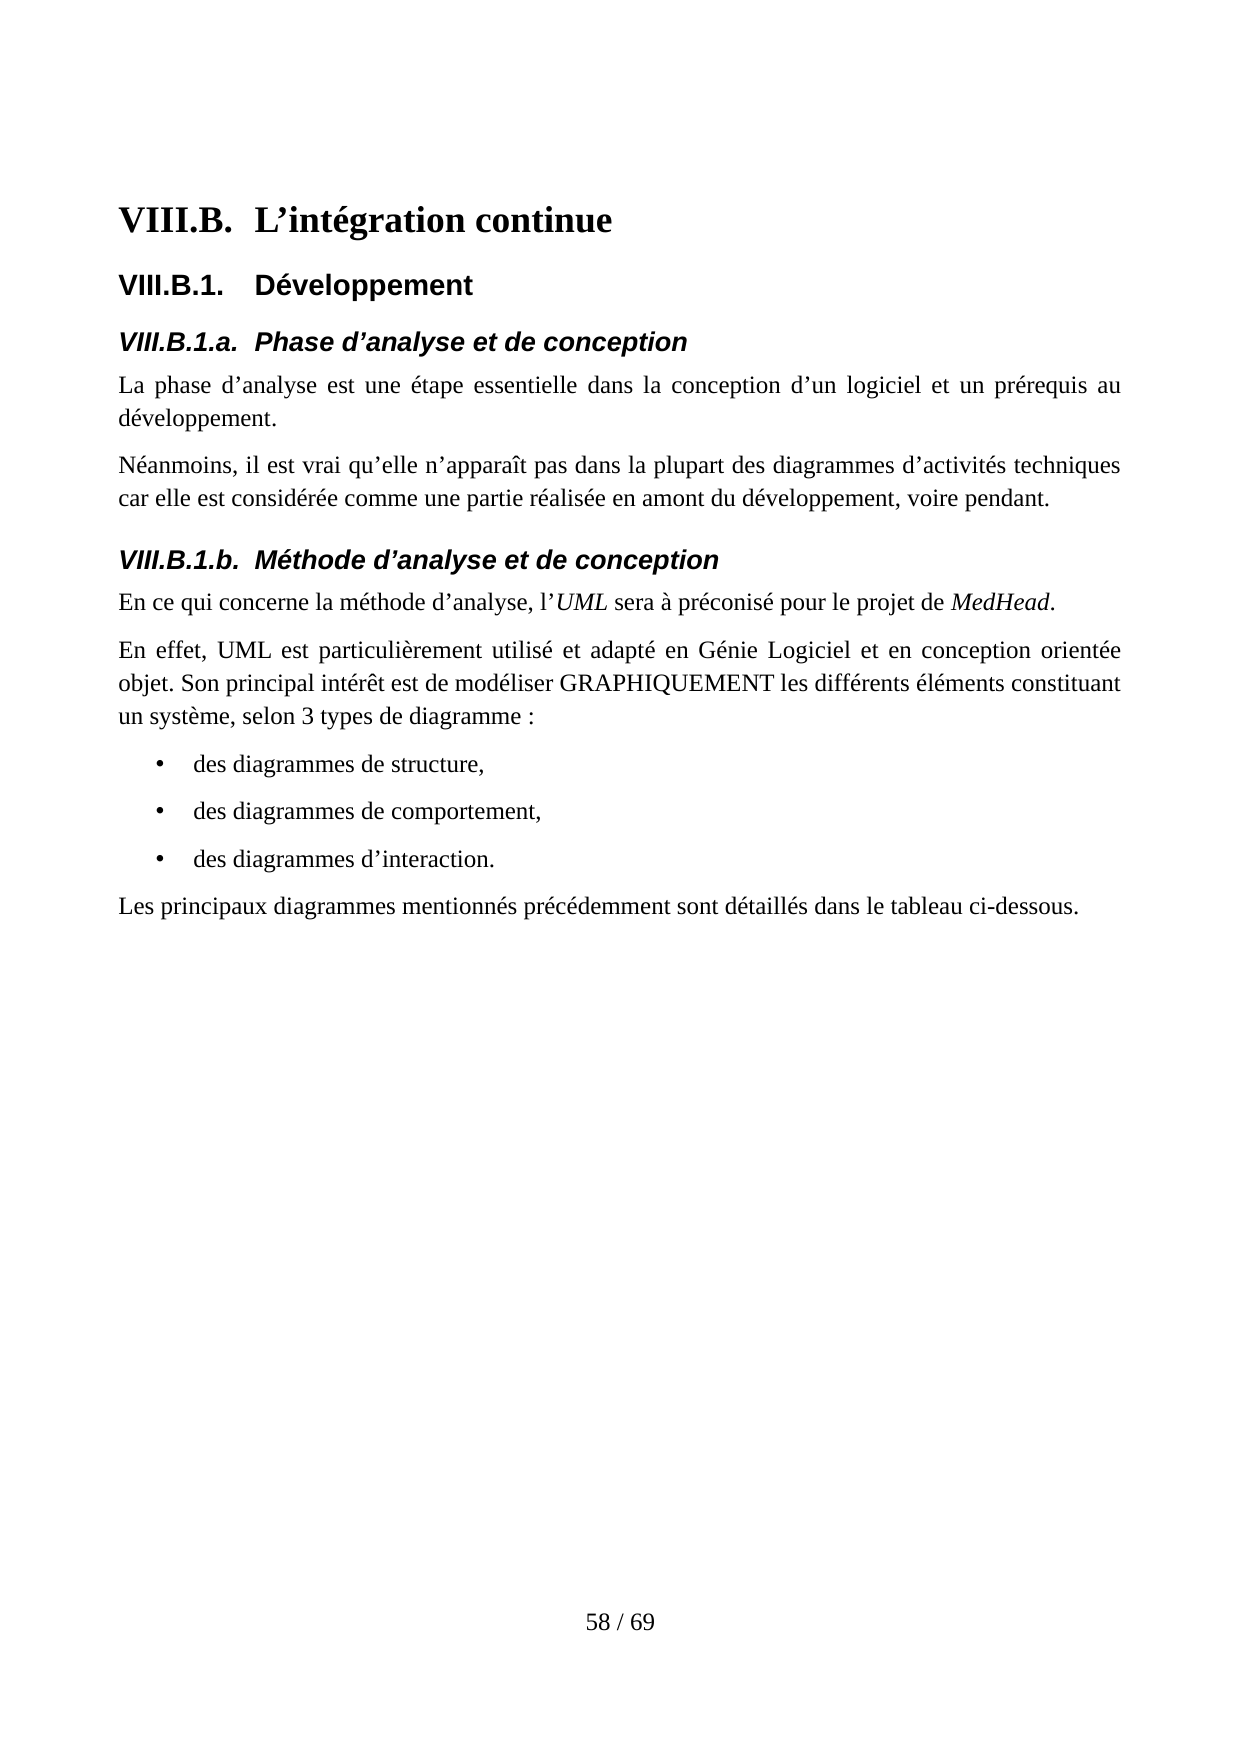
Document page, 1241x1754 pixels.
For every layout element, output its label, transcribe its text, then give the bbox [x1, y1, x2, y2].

subtitle Méthode d’analyse et de conception [118, 544, 1122, 575]
text Les principaux diagrammes mentionnés précédemment sont détaillés dans le tableau ci-dessous. [118, 891, 1122, 920]
subtitle Développement [118, 267, 1122, 301]
subtitle L’intégration continue [118, 197, 1122, 240]
text En effet, UML est particulièrement utilisé et adapté en Génie Logiciel et en conception orientée objet. Son principal intérêt est de modéliser GRAPHIQUEMENT les différents éléments constituant un système, selon 3 types de diagramme : [118, 635, 1122, 730]
list des diagrammes de structure, [156, 749, 1122, 777]
list des diagrammes de comportement, [156, 796, 1122, 825]
list des diagrammes d’interaction. [156, 844, 1122, 873]
text La phase d’analyse est une étape essentielle dans la conception d’un logiciel et un prérequis au développement. [118, 370, 1122, 432]
text En ce qui concerne la méthode d’analyse, l’UML sera à préconisé pour le projet de MedHead. [118, 587, 1122, 616]
text Néanmoins, il est vrai qu’elle n’apparaît pas dans la plupart des diagrammes d’activités techniques car elle est considérée comme une partie réalisée en amont du développement, voire pendant. [118, 451, 1122, 512]
subtitle Phase d’analyse et de conception [118, 326, 1122, 357]
